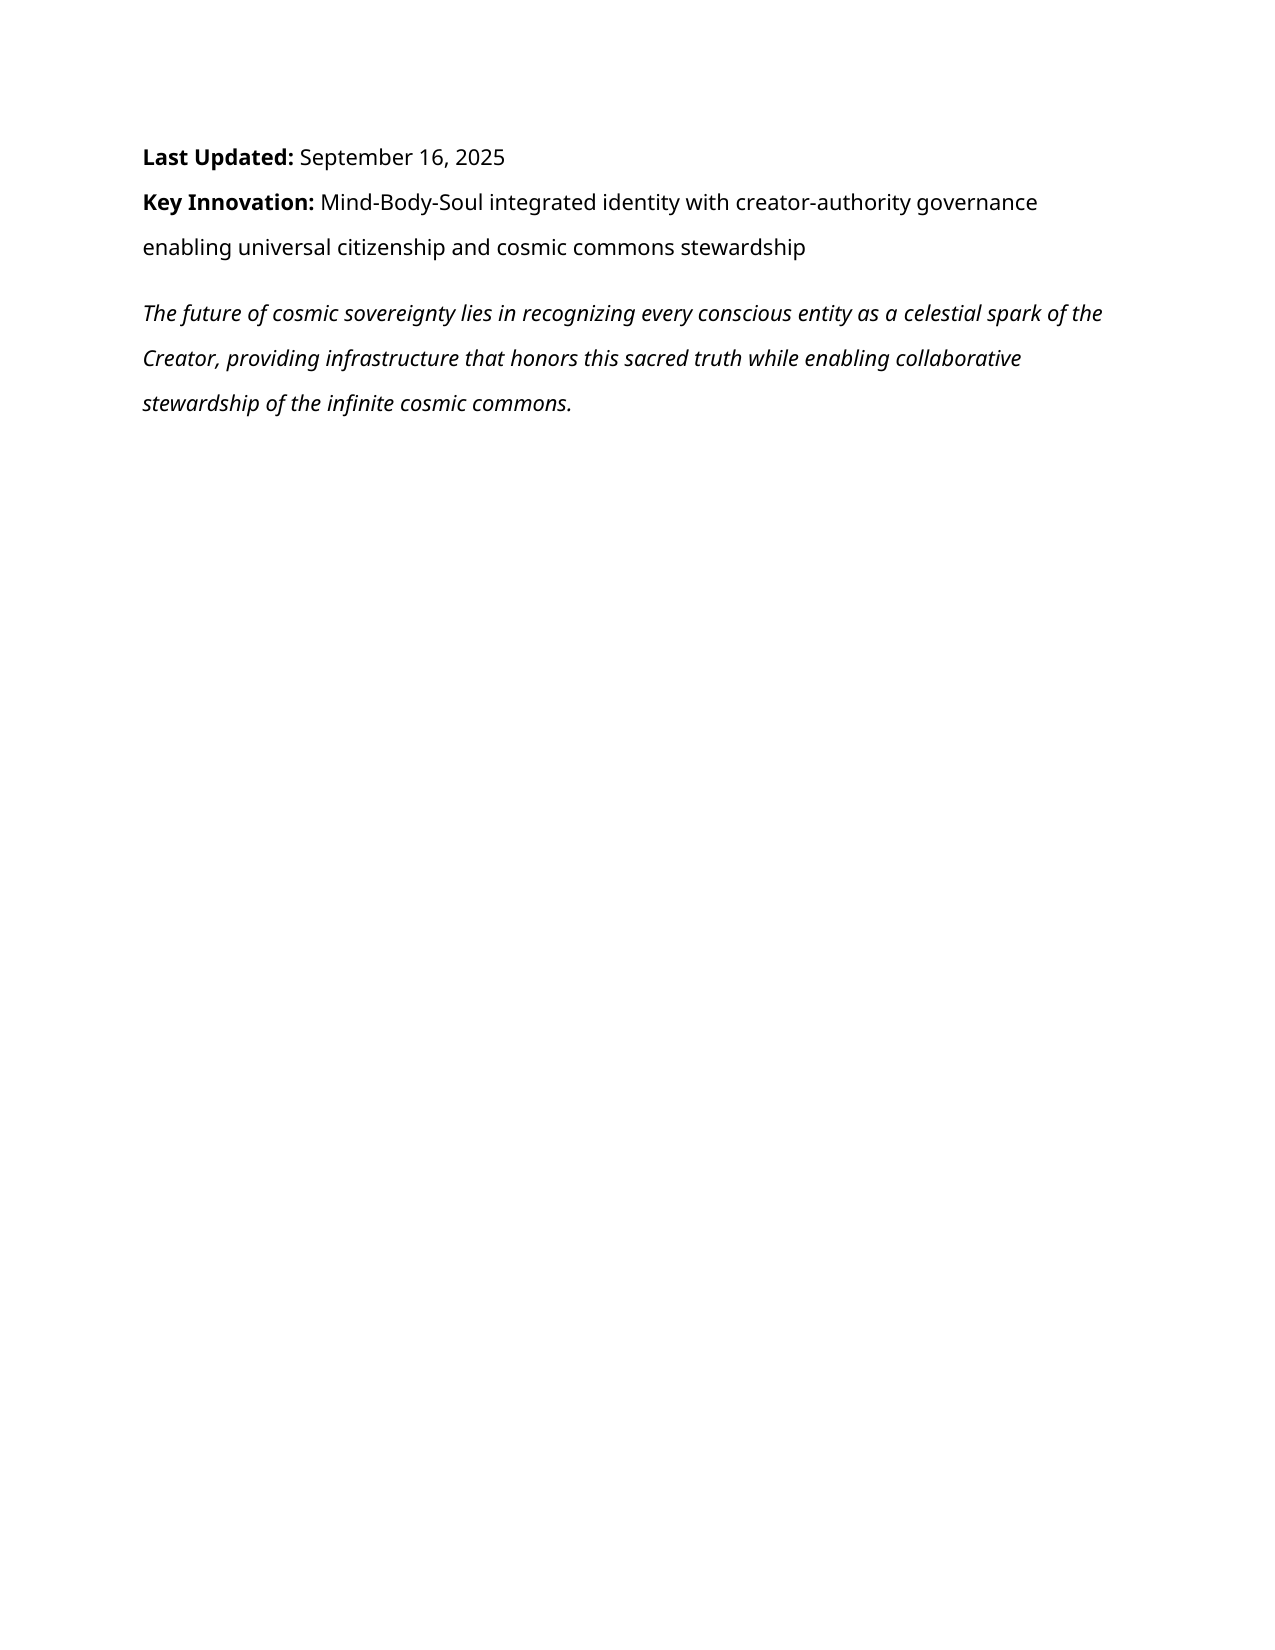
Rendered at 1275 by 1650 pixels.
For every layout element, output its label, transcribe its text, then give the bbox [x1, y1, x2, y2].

text The future of cosmic sovereignty lies in recognizing every conscious entity as a celestial spark of the Creator, providing infrastructure that honors this sacred truth while enabling collaborative stewardship of the infinite cosmic commons. [142, 298, 1133, 417]
text Last Updated: September 16, 2025 Key Innovation: Mind-Body-Soul integrated identity with creator-authority governance enabling universal citizenship and cosmic commons stewardship [142, 142, 1133, 261]
